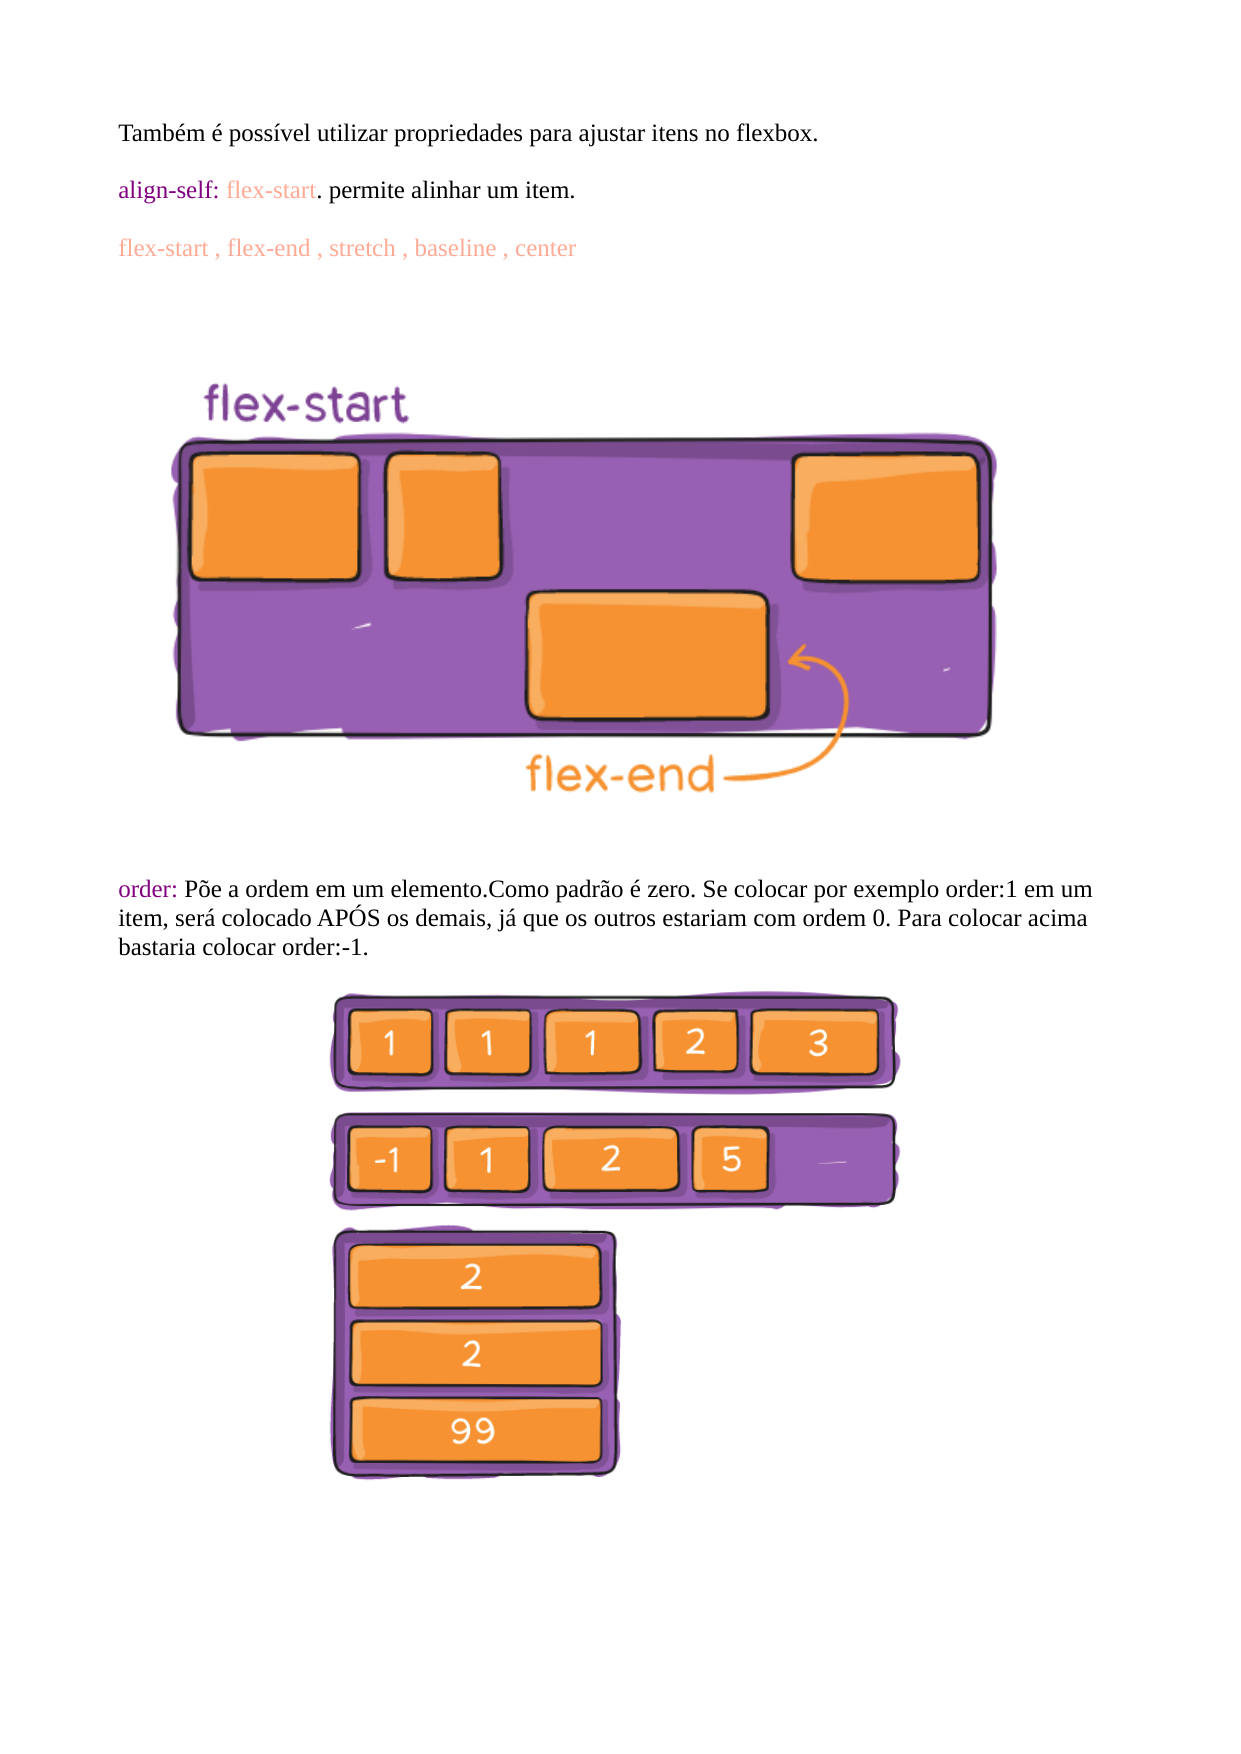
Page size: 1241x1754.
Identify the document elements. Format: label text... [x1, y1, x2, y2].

text order: Põe a ordem em um elemento.Como padrão é zero. Se colocar por exemplo order:1 em um item, será colocado APÓS os demais, já que os outros estariam com ordem 0. Para colocar acima bastaria colocar order:-1. [118, 874, 1122, 961]
picture [318, 988, 922, 1504]
text Também é possível utilizar propriedades para ajustar itens no flexbox. [118, 118, 1122, 147]
text flex-start , flex-end , stretch , baseline , center [118, 233, 1122, 261]
picture [131, 322, 1025, 846]
text align-self: flex-start. permite alinhar um item. [118, 176, 1122, 204]
